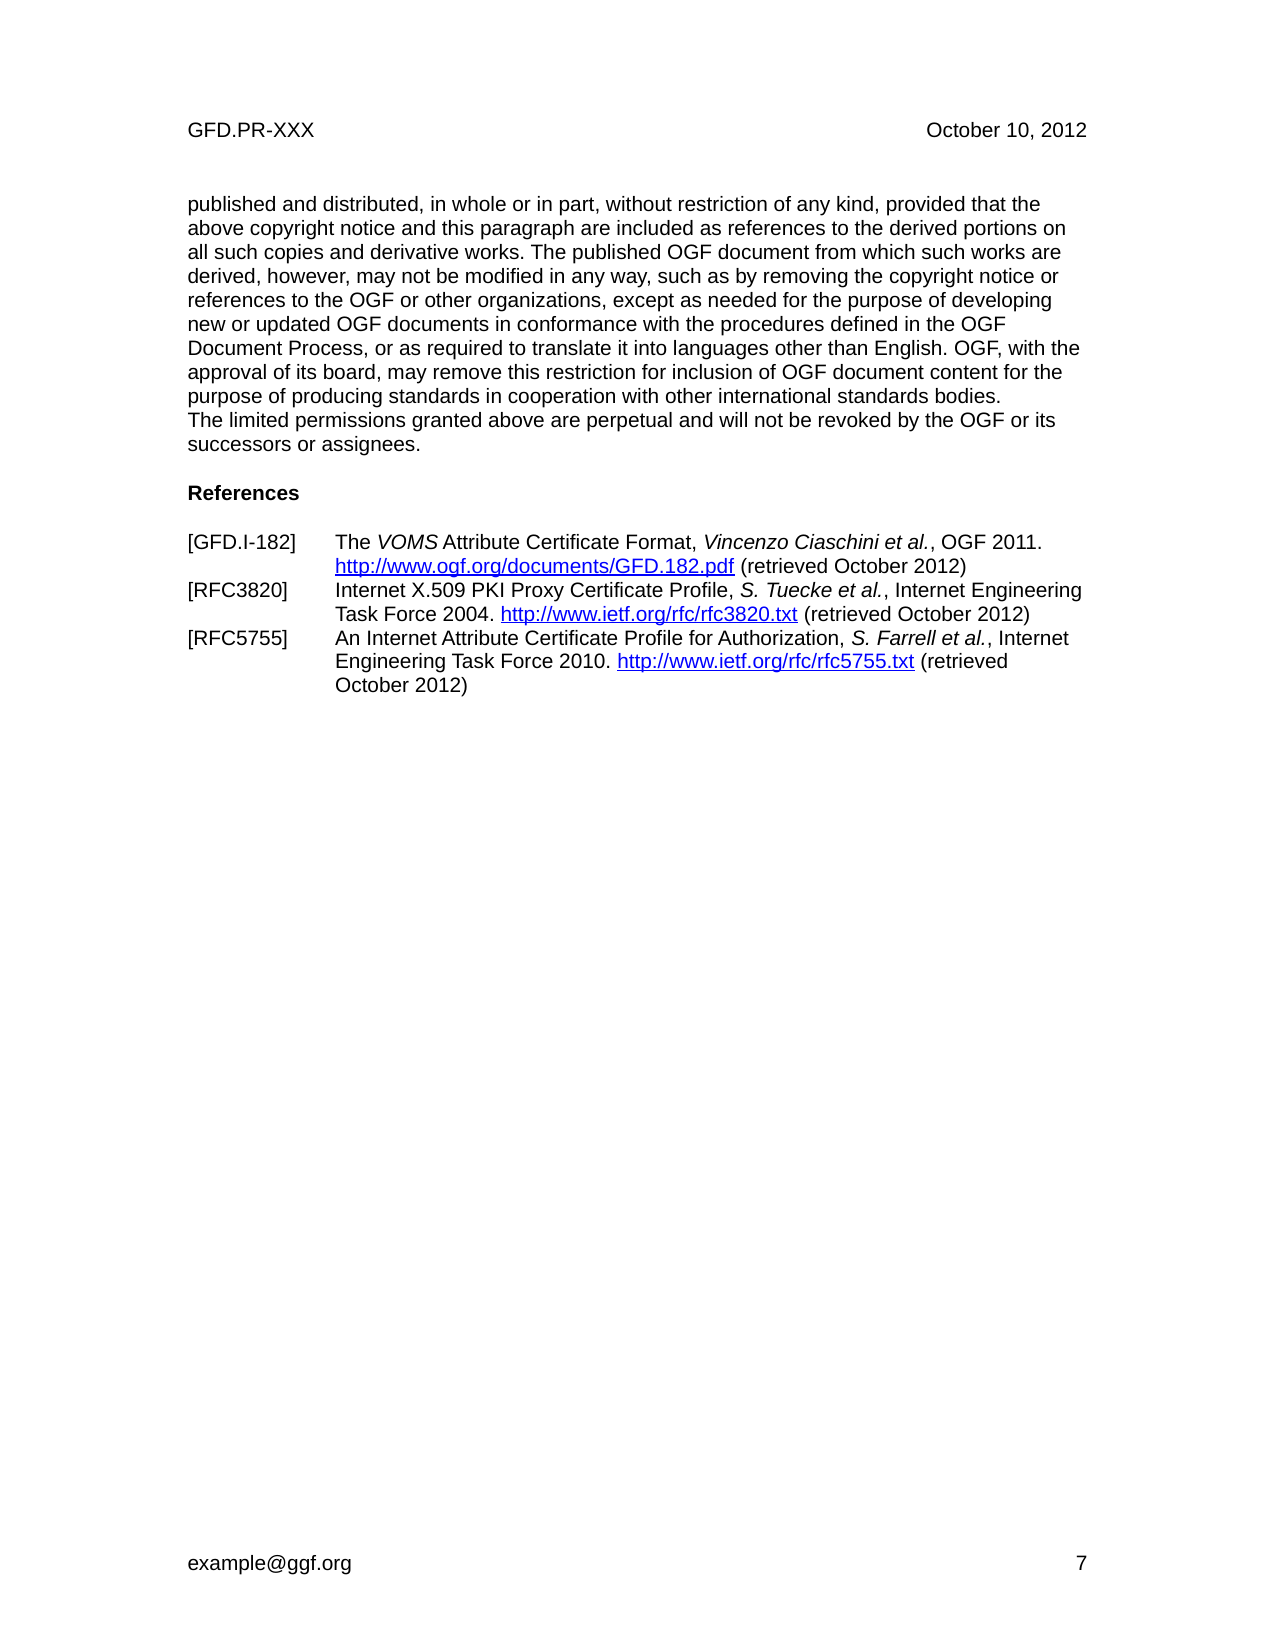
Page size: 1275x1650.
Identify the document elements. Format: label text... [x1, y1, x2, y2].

subtitle References [187, 481, 1088, 504]
text The limited permissions granted above are perpetual and will not be revoked by the OGF or its successors or assignees. [187, 408, 1088, 456]
text [GFD.I-182] The VOMS Attribute Certificate Format, Vincenzo Ciaschini et al., OGF 2011. http://www.ogf.org/documents/GFD.182.pdf (retrieved October 2012) [187, 529, 1088, 577]
text published and distributed, in whole or in part, without restriction of any kind, provided that the above copyright notice and this paragraph are included as references to the derived portions on all such copies and derivative works. The published OGF document from which such works are derived, however, may not be modified in any way, such as by removing the copyright notice or references to the OGF or other organizations, except as needed for the purpose of developing new or updated OGF documents in conformance with the procedures defined in the OGF Document Process, or as required to translate it into languages other than English. OGF, with the approval of its board, may remove this restriction for inclusion of OGF document content for the purpose of producing standards in cooperation with other international standards bodies. [187, 192, 1088, 408]
text [RFC3820] Internet X.509 PKI Proxy Certificate Profile, S. Tuecke et al., Internet Engineering Task Force 2004. http://www.ietf.org/rfc/rfc3820.txt (retrieved October 2012) [187, 577, 1088, 625]
text [RFC5755] An Internet Attribute Certificate Profile for Authorization, S. Farrell et al., Internet Engineering Task Force 2010. http://www.ietf.org/rfc/rfc5755.txt (retrieved October 2012) [187, 625, 1088, 697]
